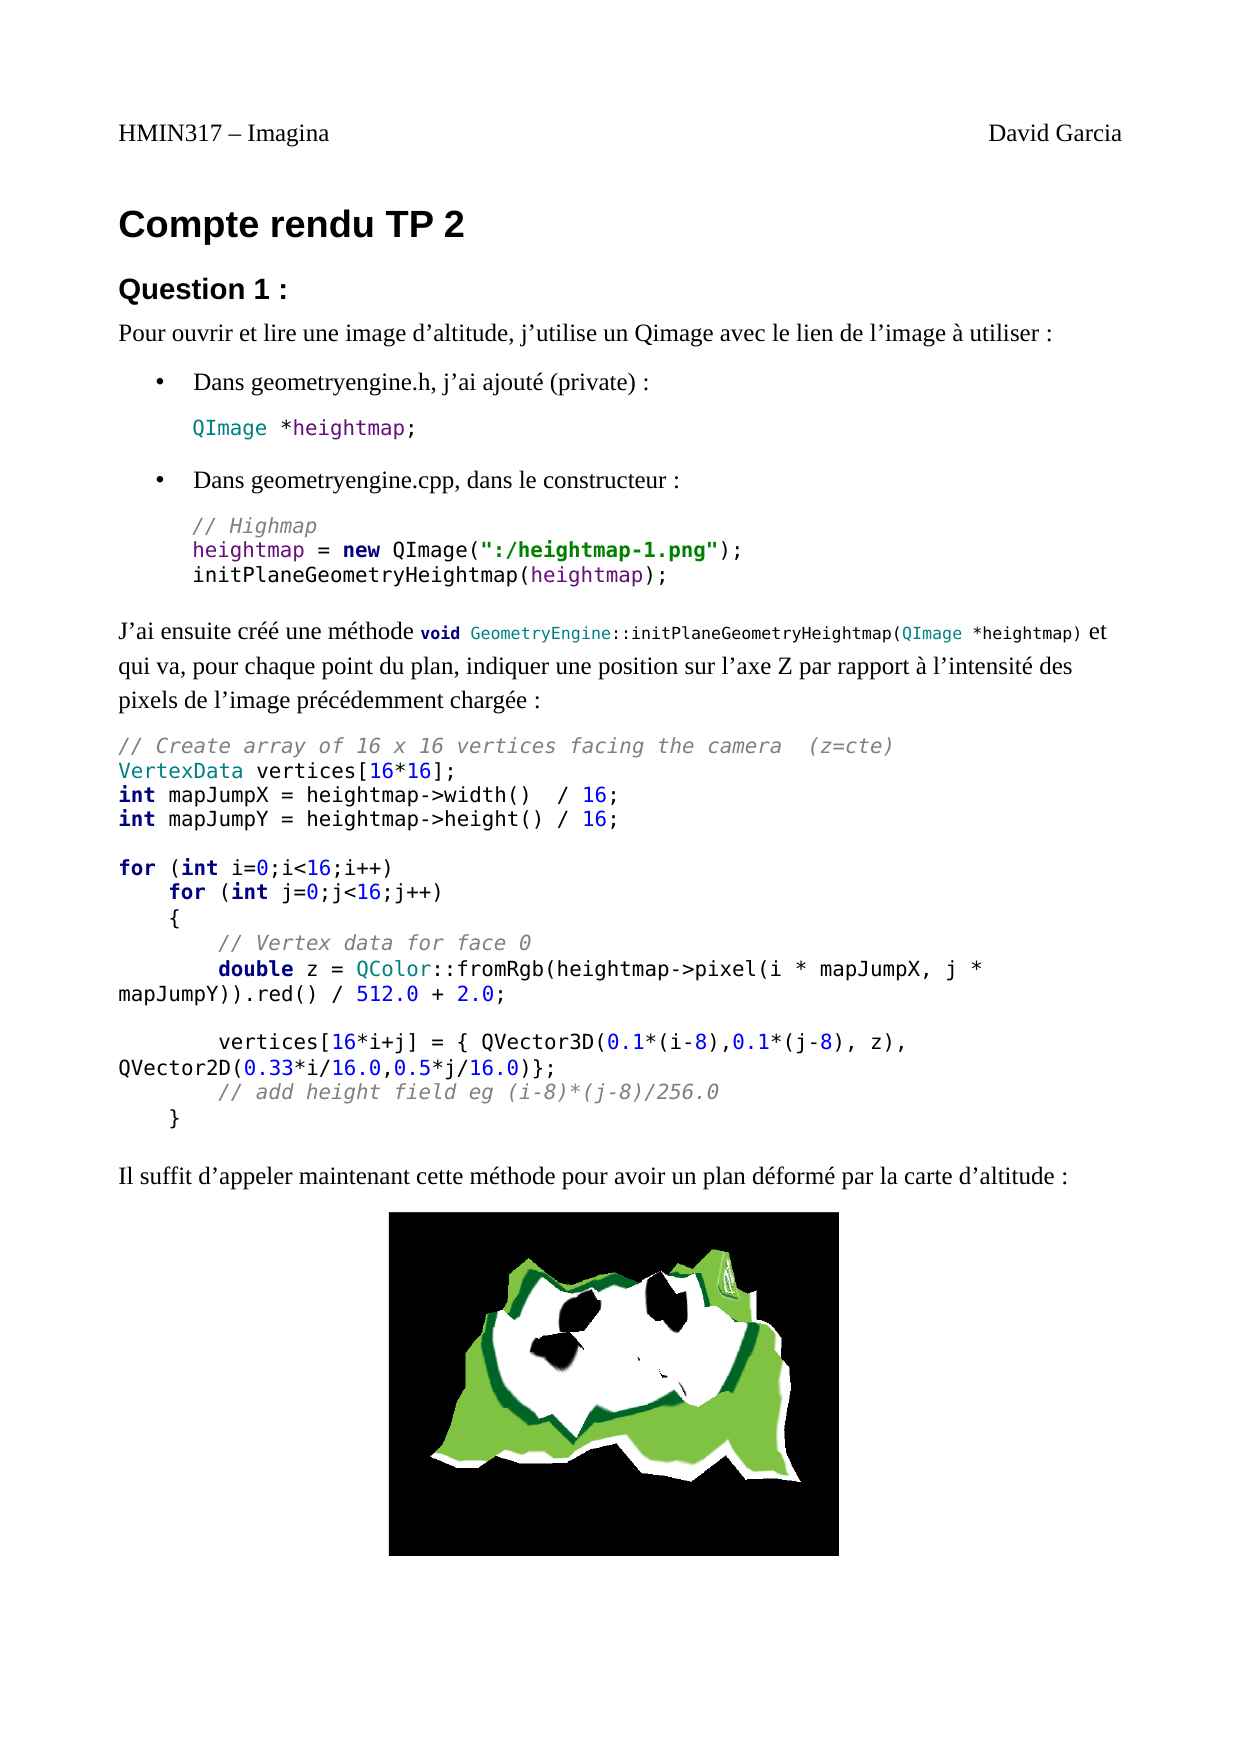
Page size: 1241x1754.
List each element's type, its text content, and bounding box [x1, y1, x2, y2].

text int mapJumpX = heightmap->width() / 16; [118, 783, 1122, 807]
text // Vertex data for face 0 [118, 931, 1122, 957]
text QImage *heightmap; [118, 416, 1122, 441]
text J’ai ensuite créé une méthode void GeometryEngine::initPlaneGeometryHeightmap(QImage *heightmap) et qui va, pour chaque point du plan, indiquer une position sur l’axe Z par rapport à l’intensité des pixels de l’image précédemment chargée : [118, 616, 1122, 714]
text int mapJumpY = heightmap->height() / 16; [118, 807, 1122, 831]
text // add height field eg (i-8)*(j-8)/256.0 [118, 1080, 1122, 1106]
text vertices[16*i+j] = { QVector3D(0.1*(i-8),0.1*(j-8), z), QVector2D(0.33*i/16.0,0.5*j/16.0)}; [118, 1030, 1122, 1080]
text // Create array of 16 x 16 vertices facing the camera (z=cte) [118, 734, 1122, 759]
list Dans geometryengine.h, j’ai ajouté (private) : [156, 367, 1122, 396]
text heightmap = new QImage(":/heightmap-1.png"); [118, 538, 1122, 563]
picture [388, 1212, 839, 1556]
text { [118, 906, 1122, 931]
text double z = QColor::fromRgb(heightmap->pixel(i * mapJumpX, j * mapJumpY)).red() / 512.0 + 2.0; [118, 957, 1122, 1007]
text VertexData vertices[16*16]; [118, 759, 1122, 783]
text } [118, 1106, 1122, 1132]
text Pour ouvrir et lire une image d’altitude, j’utilise un Qimage avec le lien de l’image à utiliser : [118, 318, 1122, 347]
text Il suffit d’appeler maintenant cette méthode pour avoir un plan déformé par la carte d’altitude : [118, 1161, 1122, 1190]
text // Highmap [118, 514, 1122, 538]
subtitle Question 1 : [118, 272, 1122, 306]
list Dans geometryengine.cpp, dans le constructeur : [156, 465, 1122, 494]
text for (int j=0;j<16;j++) [118, 880, 1122, 906]
subtitle Compte rendu TP 2 [118, 201, 1122, 245]
text for (int i=0;i<16;i++) [118, 856, 1122, 880]
text initPlaneGeometryHeightmap(heightmap); [118, 563, 1122, 587]
